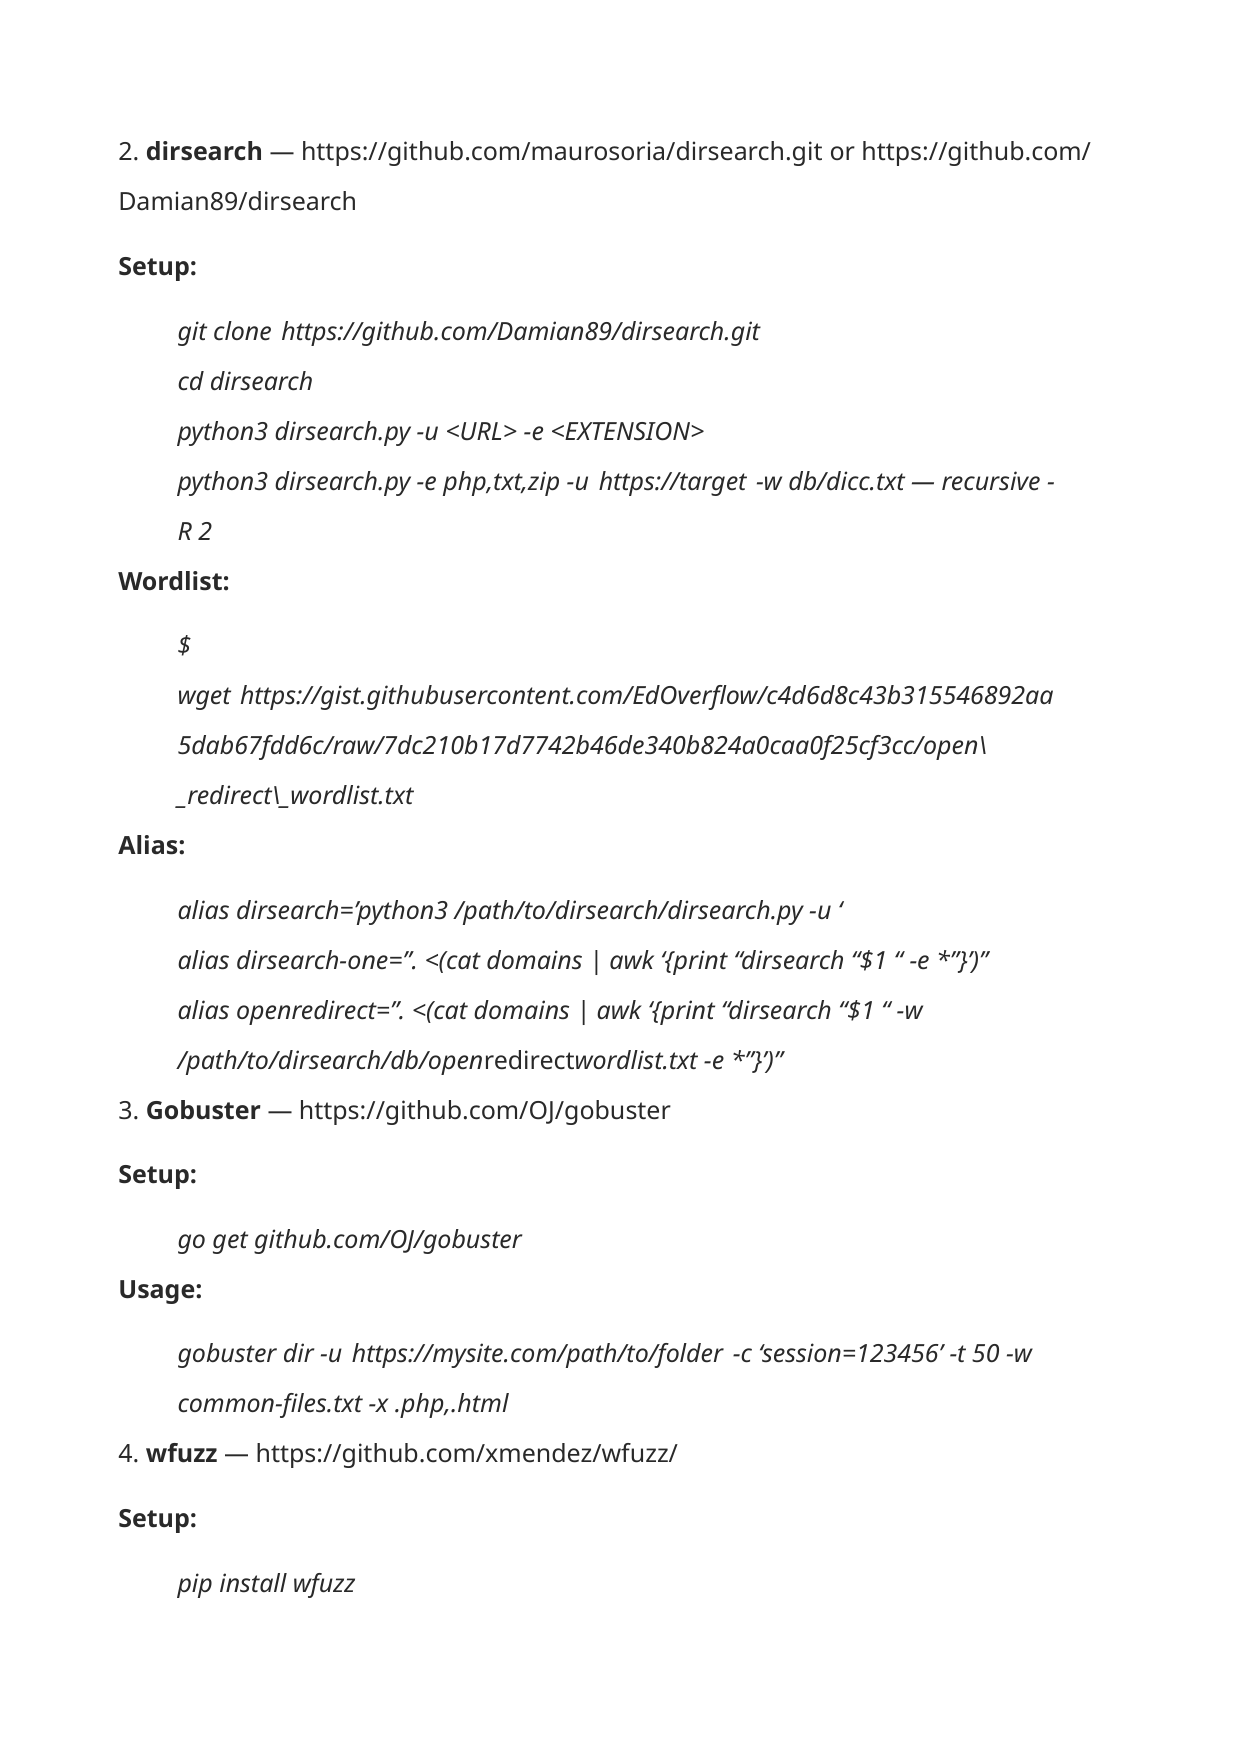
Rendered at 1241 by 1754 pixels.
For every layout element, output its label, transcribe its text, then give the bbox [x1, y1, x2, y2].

text Setup: [118, 1141, 1122, 1191]
text Wordlist: [118, 547, 1122, 597]
text go get github.com/OJ/gobuster [177, 1206, 1063, 1256]
text pip install wfuzz [177, 1549, 1063, 1599]
text gobuster dir -u https://mysite.com/path/to/folder -c ‘session=123456’ -t 50 -w common-files.txt -x .php,.html [177, 1320, 1063, 1420]
text git clone https://github.com/Damian89/dirsearch.git cd dirsearch python3 dirsearch.py -u <URL> -e <EXTENSION> python3 dirsearch.py -e php,txt,zip -u https://target -w db/dicc.txt — recursive -R 2 [177, 297, 1063, 547]
text Alias: [118, 812, 1122, 862]
text Usage: [118, 1256, 1122, 1306]
text alias dirsearch=’python3 /path/to/dirsearch/dirsearch.py -u ‘ alias dirsearch-one=”. <(cat domains | awk ‘{print “dirsearch “$1 “ -e *”}’)” alias openredirect=”. <(cat domains | awk ‘{print “dirsearch “$1 “ -w /path/to/dirsearch/db/openredirectwordlist.txt -e *”}’)” [177, 876, 1063, 1076]
text Setup: [118, 233, 1122, 283]
text 3. Gobuster — https://github.com/OJ/gobuster [118, 1076, 1122, 1126]
text 2. dirsearch — https://github.com/maurosoria/dirsearch.git or https://github.com/Damian89/dirsearch [118, 118, 1122, 218]
text $ wget https://gist.githubusercontent.com/EdOverflow/c4d6d8c43b315546892aa5dab67fdd6c/raw/7dc210b17d7742b46de340b824a0caa0f25cf3cc/open\_redirect\_wordlist.txt [177, 612, 1063, 812]
text 4. wfuzz — https://github.com/xmendez/wfuzz/ [118, 1420, 1122, 1470]
text Setup: [118, 1485, 1122, 1535]
